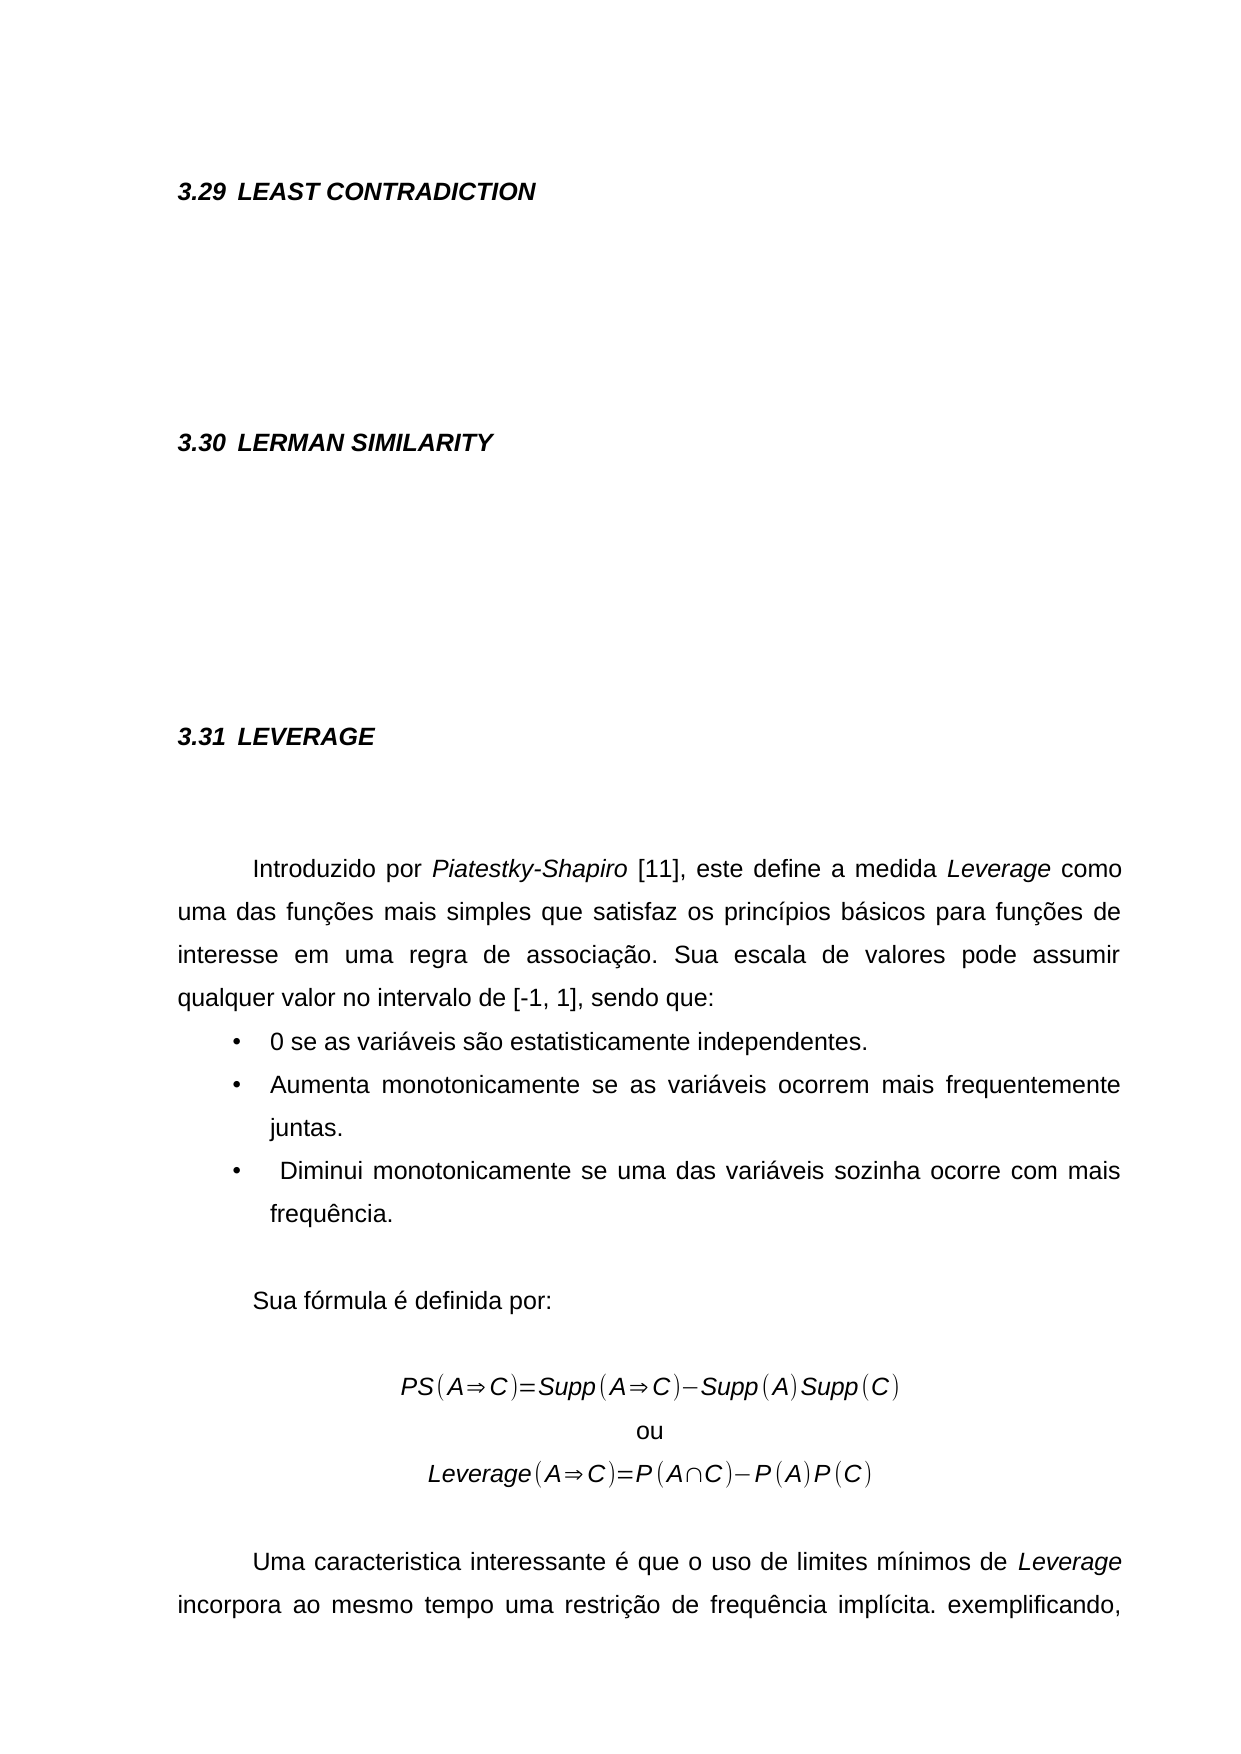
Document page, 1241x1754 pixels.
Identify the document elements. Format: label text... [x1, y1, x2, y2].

subtitle LERMAN SIMILARITY [177, 428, 1122, 457]
text Uma caracteristica interessante é que o uso de limites mínimos de Leverage incorpora ao mesmo tempo uma restrição de frequência implícita. exemplificando, [177, 1547, 1122, 1618]
list Aumenta monotonicamente se as variáveis ocorrem mais frequentemente juntas. [232, 1070, 1122, 1142]
list 0 se as variáveis são estatisticamente independentes. [232, 1027, 1122, 1055]
text Sua fórmula é definida por: [177, 1286, 1122, 1314]
subtitle LEVERAGE [177, 722, 1122, 750]
text ou [177, 1416, 1122, 1445]
list Diminui monotonicamente se uma das variáveis sozinha ocorre com mais frequência. [232, 1156, 1122, 1228]
text Introduzido por Piatestky-Shapiro [11], este define a medida Leverage como uma das funções mais simples que satisfaz os princípios básicos para funções de interesse em uma regra de associação. Sua escala de valores pode assumir qualquer valor no intervalo de [-1, 1], sendo que: [177, 854, 1122, 1012]
subtitle LEAST CONTRADICTION [177, 177, 1122, 206]
